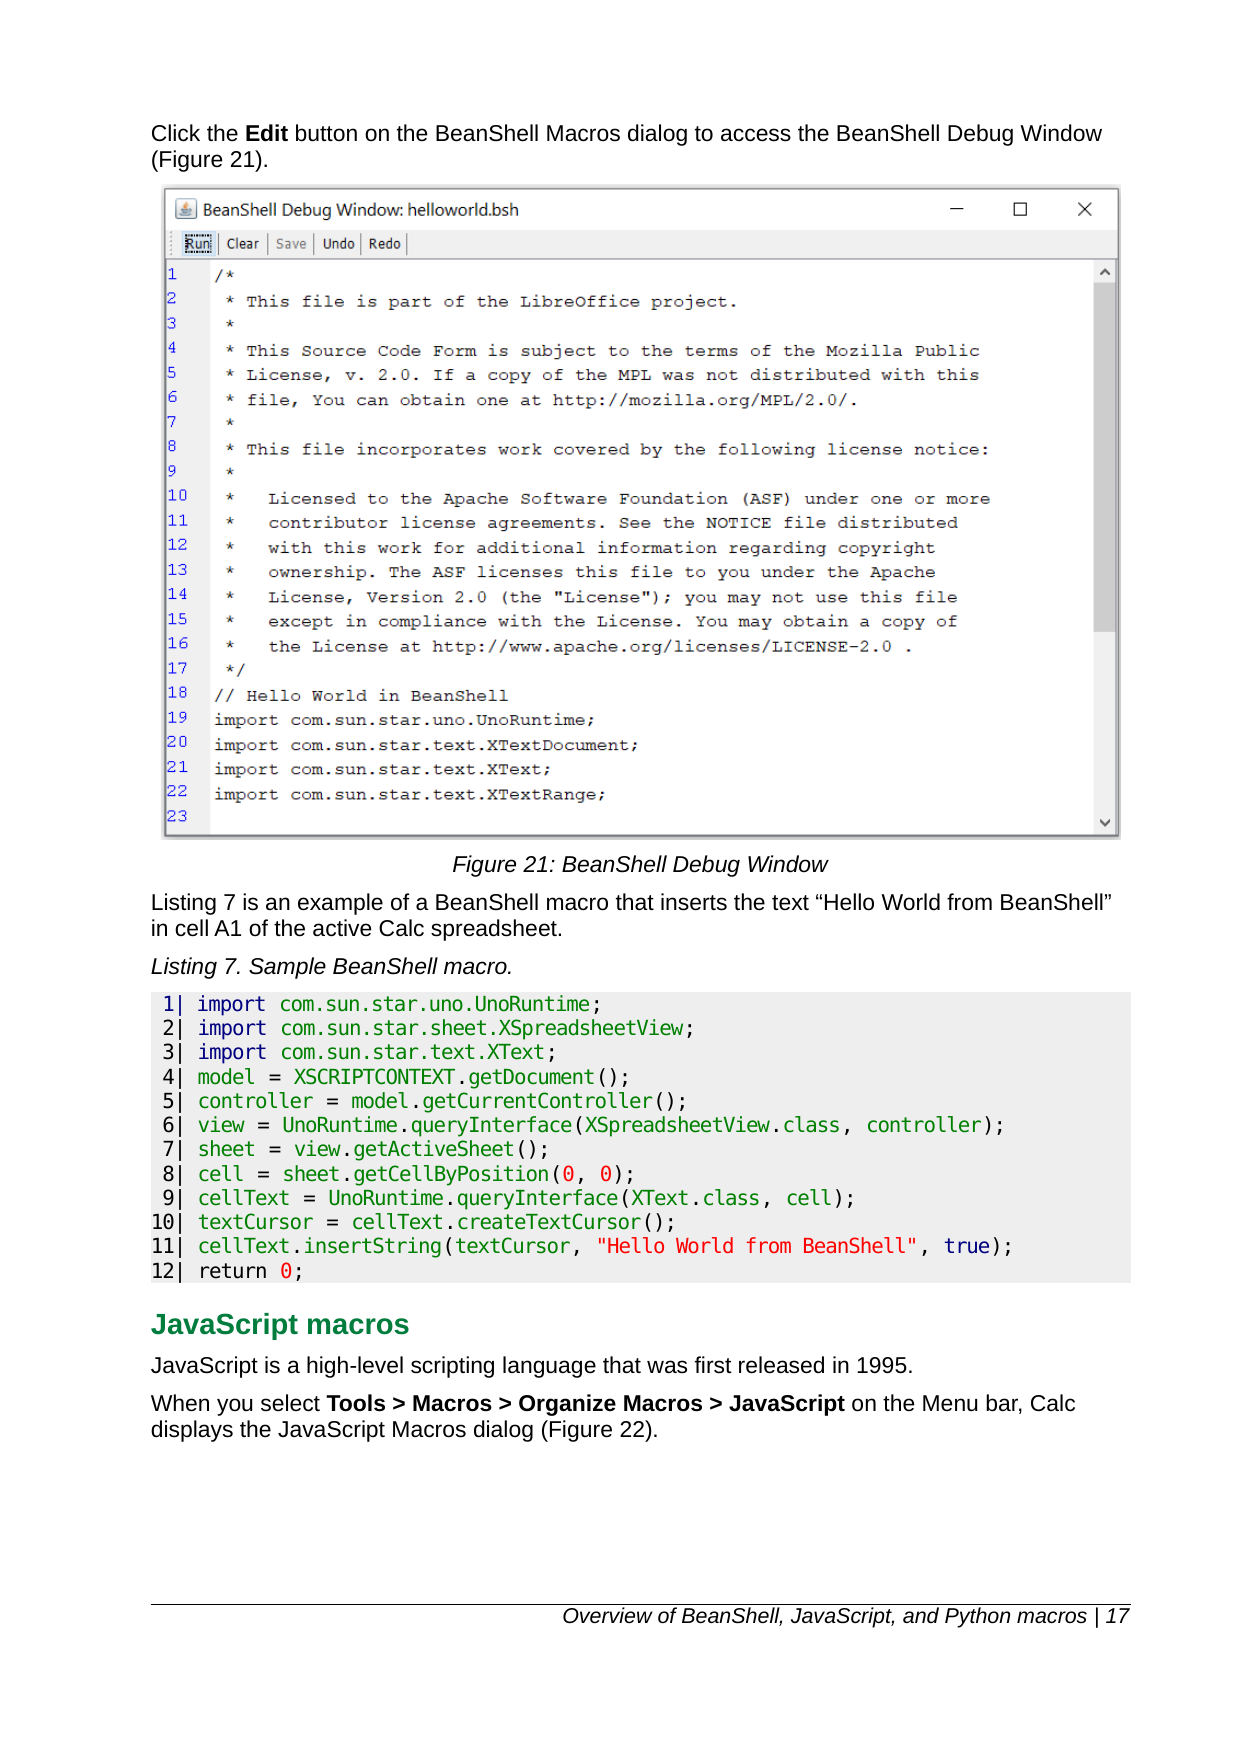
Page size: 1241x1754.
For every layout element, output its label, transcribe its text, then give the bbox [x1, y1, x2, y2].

text Figure 21: BeanShell Debug Window [161, 852, 1121, 878]
text Listing 7 is an example of a BeanShell macro that inserts the text “Hello World from BeanShell” in cell A1 of the active Calc spreadsheet. [151, 890, 1131, 941]
text 3| import com.sun.star.text.XText; [151, 1040, 1131, 1065]
picture [160, 184, 1121, 840]
subtitle JavaScript macros [151, 1308, 1131, 1341]
text 6| view = UnoRuntime.queryInterface(XSpreadsheetView.class, controller); [151, 1113, 1131, 1137]
text 1| import com.sun.star.uno.UnoRuntime; [151, 992, 1131, 1016]
text 11| cellText.insertString(textCursor, "Hello World from BeanShell", true); [151, 1234, 1131, 1259]
text JavaScript is a high-level scripting language that was first released in 1995. [151, 1353, 1131, 1378]
text 10| textCursor = cellText.createTextCursor(); [151, 1210, 1131, 1234]
text Listing 7. Sample BeanShell macro. [151, 954, 1131, 979]
text Click the Edit button on the BeanShell Macros dialog to access the BeanShell Debug Window (Figure 21). [151, 121, 1131, 172]
text 4| model = XSCRIPTCONTEXT.getDocument(); [151, 1065, 1131, 1089]
text 5| controller = model.getCurrentController(); [151, 1089, 1131, 1113]
text 7| sheet = view.getActiveSheet(); [151, 1137, 1131, 1162]
text 12| return 0; [151, 1259, 1131, 1283]
text 2| import com.sun.star.sheet.XSpreadsheetView; [151, 1016, 1131, 1040]
text 9| cellText = UnoRuntime.queryInterface(XText.class, cell); [151, 1186, 1131, 1210]
text 8| cell = sheet.getCellByPosition(0, 0); [151, 1162, 1131, 1186]
text When you select Tools > Macros > Organize Macros > JavaScript on the Menu bar, Calc displays the JavaScript Macros dialog (Figure 22). [151, 1391, 1131, 1442]
